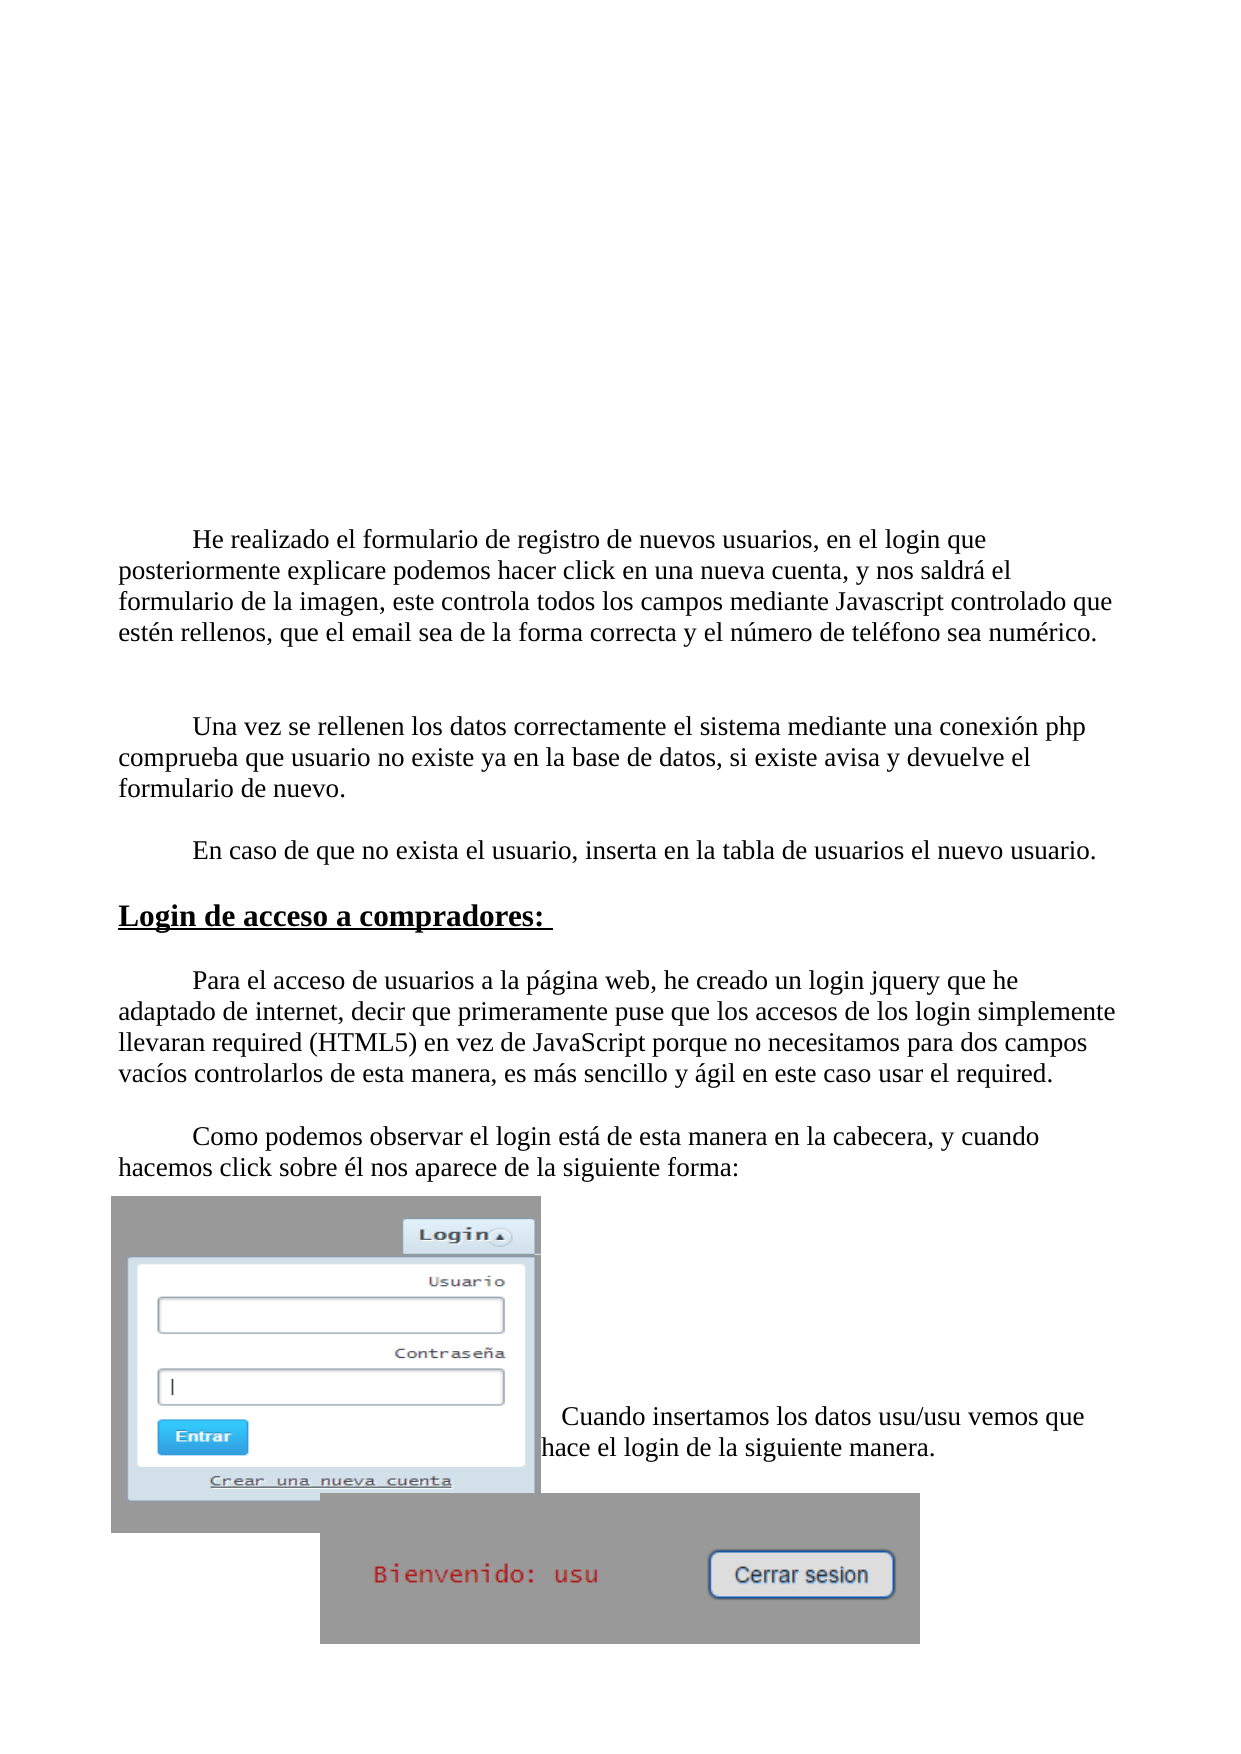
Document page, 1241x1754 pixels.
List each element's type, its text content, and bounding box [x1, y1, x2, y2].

text Como podemos observar el login está de esta manera en la cabecera, y cuando hacemos click sobre él nos aparece de la siguiente forma: [118, 1119, 1122, 1182]
text Una vez se rellenen los datos correctamente el sistema mediante una conexión php [118, 710, 1122, 741]
text Para el acceso de usuarios a la página web, he creado un login jquery que he adaptado de internet, decir que primeramente puse que los accesos de los login simplemente llevaran required (HTML5) en vez de JavaScript porque no necesitamos para dos campos vacíos controlarlos de esta manera, es más sencillo y ágil en este caso usar el required. [118, 964, 1122, 1088]
text Login de acceso a compradores: [118, 897, 1122, 933]
picture [111, 1196, 920, 1644]
text En caso de que no exista el usuario, inserta en la tabla de usuarios el nuevo usuario. [118, 834, 1122, 866]
text comprueba que usuario no existe ya en la base de datos, si existe avisa y devuelve el [118, 741, 1122, 772]
text Cuando insertamos los datos usu/usu vemos que hace el login de la siguiente manera. [541, 1400, 1122, 1462]
text He realizado el formulario de registro de nuevos usuarios, en el login que posteriormente explicare podemos hacer click en una nueva cuenta, y nos saldrá el formulario de la imagen, este controla todos los campos mediante Javascript controlado que estén rellenos, que el email sea de la forma correcta y el número de teléfono sea numérico. [118, 523, 1122, 648]
text formulario de nuevo. [118, 772, 1122, 803]
